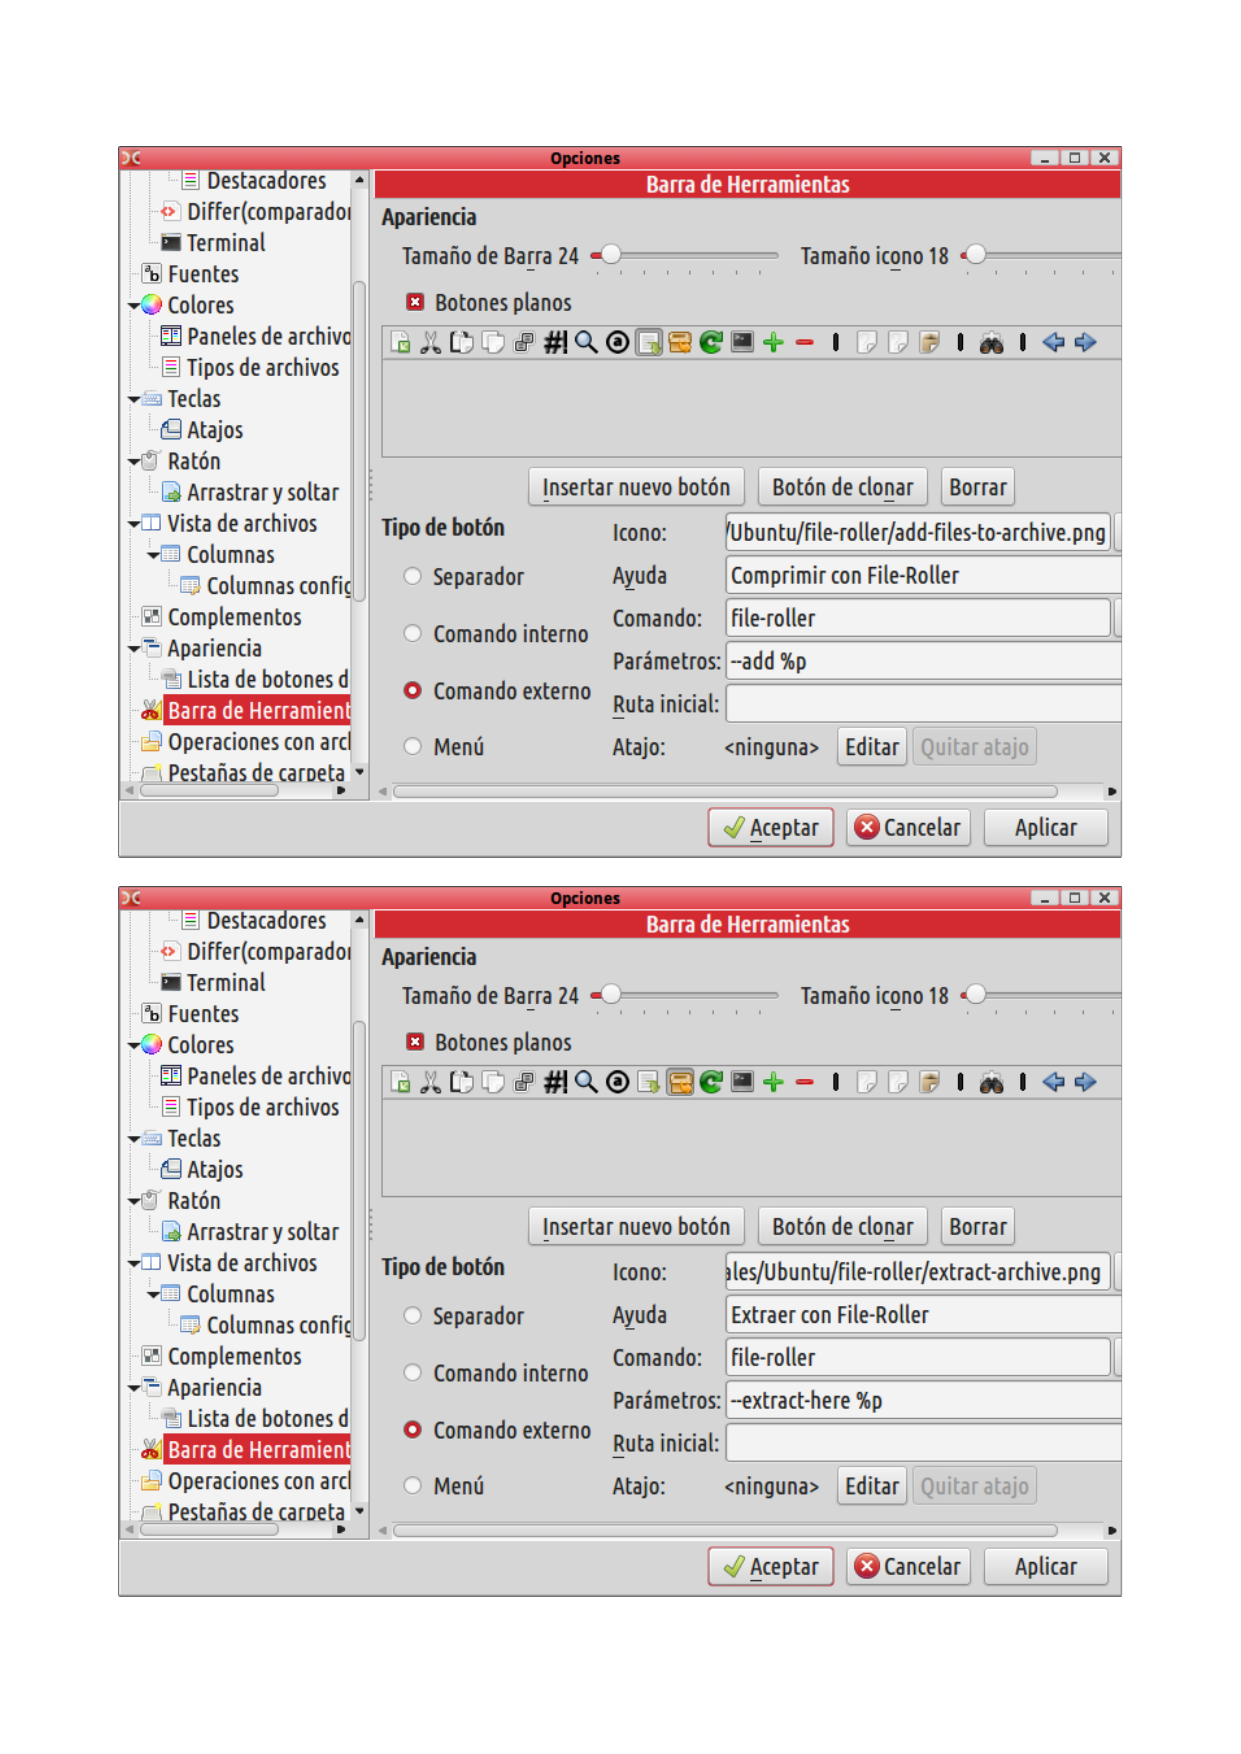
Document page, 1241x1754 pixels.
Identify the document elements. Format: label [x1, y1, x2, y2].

picture [118, 146, 1123, 858]
picture [118, 886, 1123, 1597]
